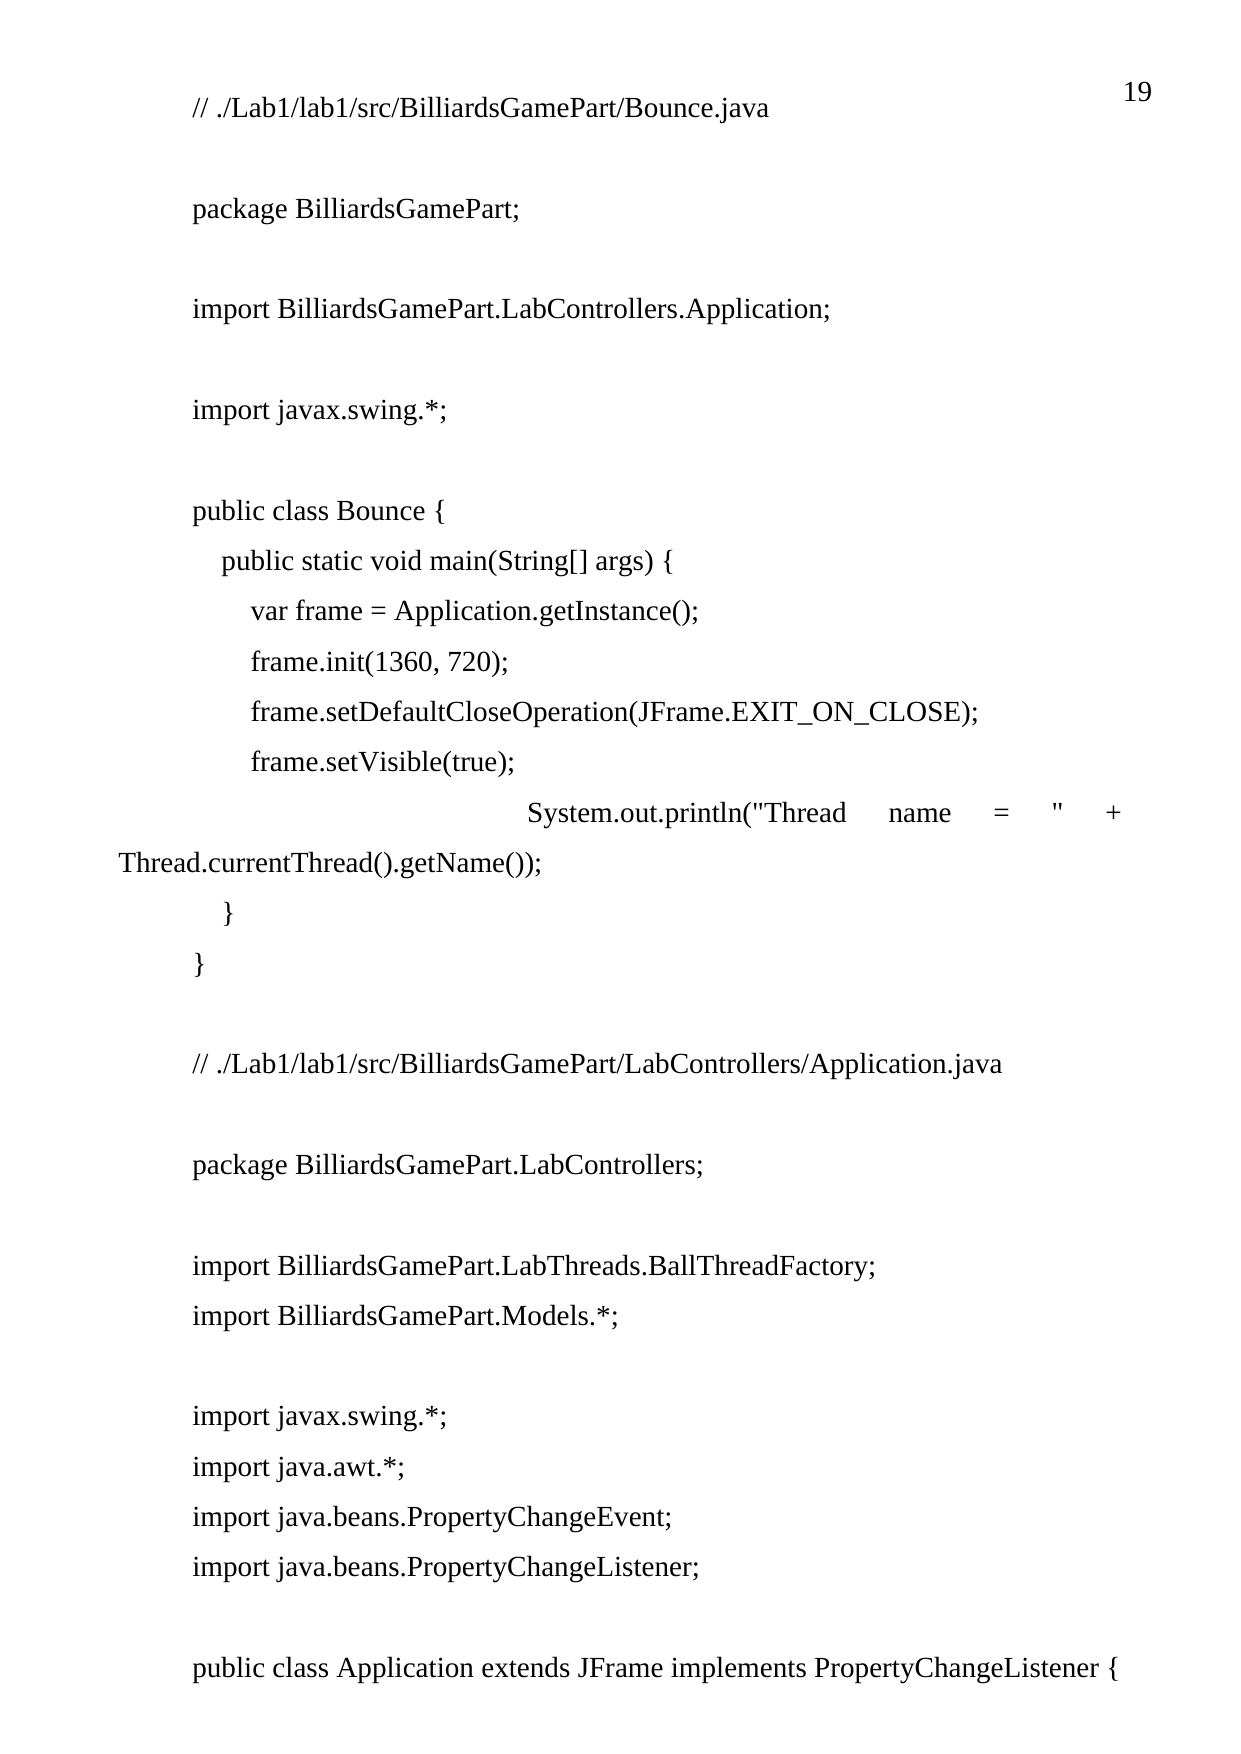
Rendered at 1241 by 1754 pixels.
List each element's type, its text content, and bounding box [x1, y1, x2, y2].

text import java.beans.PropertyChangeEvent; [118, 1499, 1122, 1533]
text import BilliardsGamePart.Models.*; [118, 1298, 1122, 1331]
text import java.beans.PropertyChangeListener; [118, 1549, 1122, 1583]
text import java.awt.*; [118, 1449, 1122, 1482]
text import javax.swing.*; [118, 1398, 1122, 1432]
text import BilliardsGamePart.LabThreads.BallThreadFactory; [118, 1248, 1122, 1281]
text System.out.println("Thread name = " + Thread.currentThread().getName()); [118, 795, 1122, 879]
text public class Application extends JFrame implements PropertyChangeListener { [118, 1650, 1122, 1684]
text import javax.swing.*; [118, 392, 1122, 426]
text // ./Lab1/lab1/src/BilliardsGamePart/Bounce.java [118, 90, 1122, 124]
text public static void main(String[] args) { [118, 543, 1122, 577]
text public class Bounce { [118, 493, 1122, 526]
text } [118, 895, 1122, 929]
text import BilliardsGamePart.LabControllers.Application; [118, 292, 1122, 325]
text } [118, 946, 1122, 979]
text frame.init(1360, 720); [118, 644, 1122, 677]
text // ./Lab1/lab1/src/BilliardsGamePart/LabControllers/Application.java [118, 1046, 1122, 1080]
text frame.setDefaultCloseOperation(JFrame.EXIT_ON_CLOSE); [118, 694, 1122, 728]
text frame.setVisible(true); [118, 744, 1122, 778]
text var frame = Application.getInstance(); [118, 593, 1122, 627]
text package BilliardsGamePart.LabControllers; [118, 1147, 1122, 1181]
text package BilliardsGamePart; [118, 191, 1122, 224]
